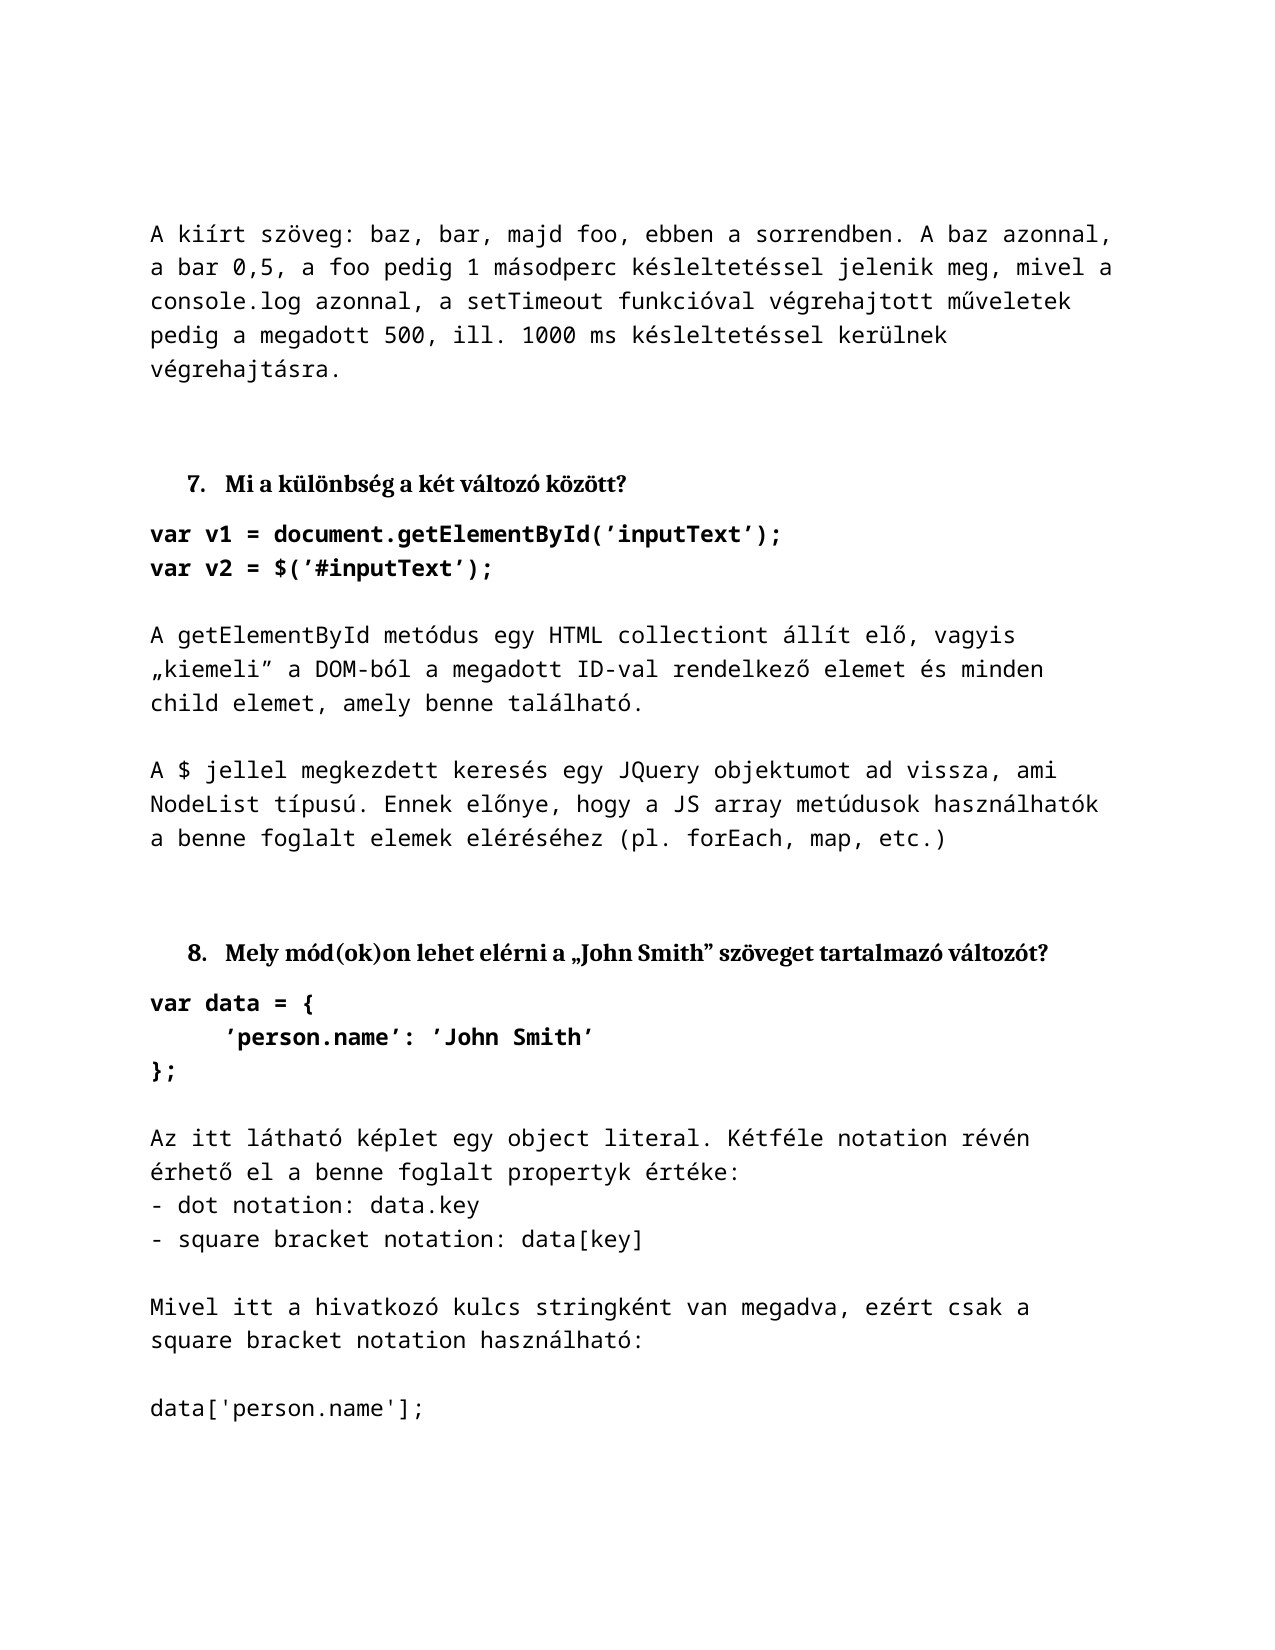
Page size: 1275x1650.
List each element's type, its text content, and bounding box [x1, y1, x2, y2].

text - square bracket notation: data[key] [150, 1223, 1125, 1254]
text var v1 = document.getElementById(’inputText’); [150, 518, 1125, 549]
text A kiírt szöveg: baz, bar, majd foo, ebben a sorrendben. A baz azonnal, a bar 0,5, a foo pedig 1 másodperc késleltetéssel jelenik meg, mivel a console.log azonnal, a setTimeout funkcióval végrehajtott műveletek pedig a megadott 500, ill. 1000 ms késleltetéssel kerülnek végrehajtásra. [150, 217, 1125, 384]
text ’person.name’: ’John Smith’ [150, 1020, 1125, 1052]
text Mivel itt a hivatkozó kulcs stringként van megadva, ezért csak a square bracket notation használható: data['person.name']; [150, 1290, 1125, 1423]
text A getElementById metódus egy HTML collectiont állít elő, vagyis „kiemeli” a DOM-ból a megadott ID-val rendelkező elemet és minden child elemet, amely benne található. [150, 619, 1125, 718]
text A $ jellel megkezdett keresés egy JQuery objektumot ad vissza, ami NodeList típusú. Ennek előnye, hogy a JS array metúdusok használhatók a benne foglalt elemek eléréséhez (pl. forEach, map, etc.) [150, 754, 1125, 853]
text var v2 = $(’#inputText’); [150, 551, 1125, 583]
list Mi a különbség a két változó között? [187, 470, 1125, 499]
list Mely mód(ok)on lehet elérni a „John Smith” szöveget tartalmazó változót? [187, 939, 1125, 968]
text }; [150, 1054, 1125, 1085]
text Az itt látható képlet egy object literal. Kétféle notation révén érhető el a benne foglalt propertyk értéke: [150, 1122, 1125, 1187]
text - dot notation: data.key [150, 1189, 1125, 1220]
text var data = { [150, 987, 1125, 1018]
